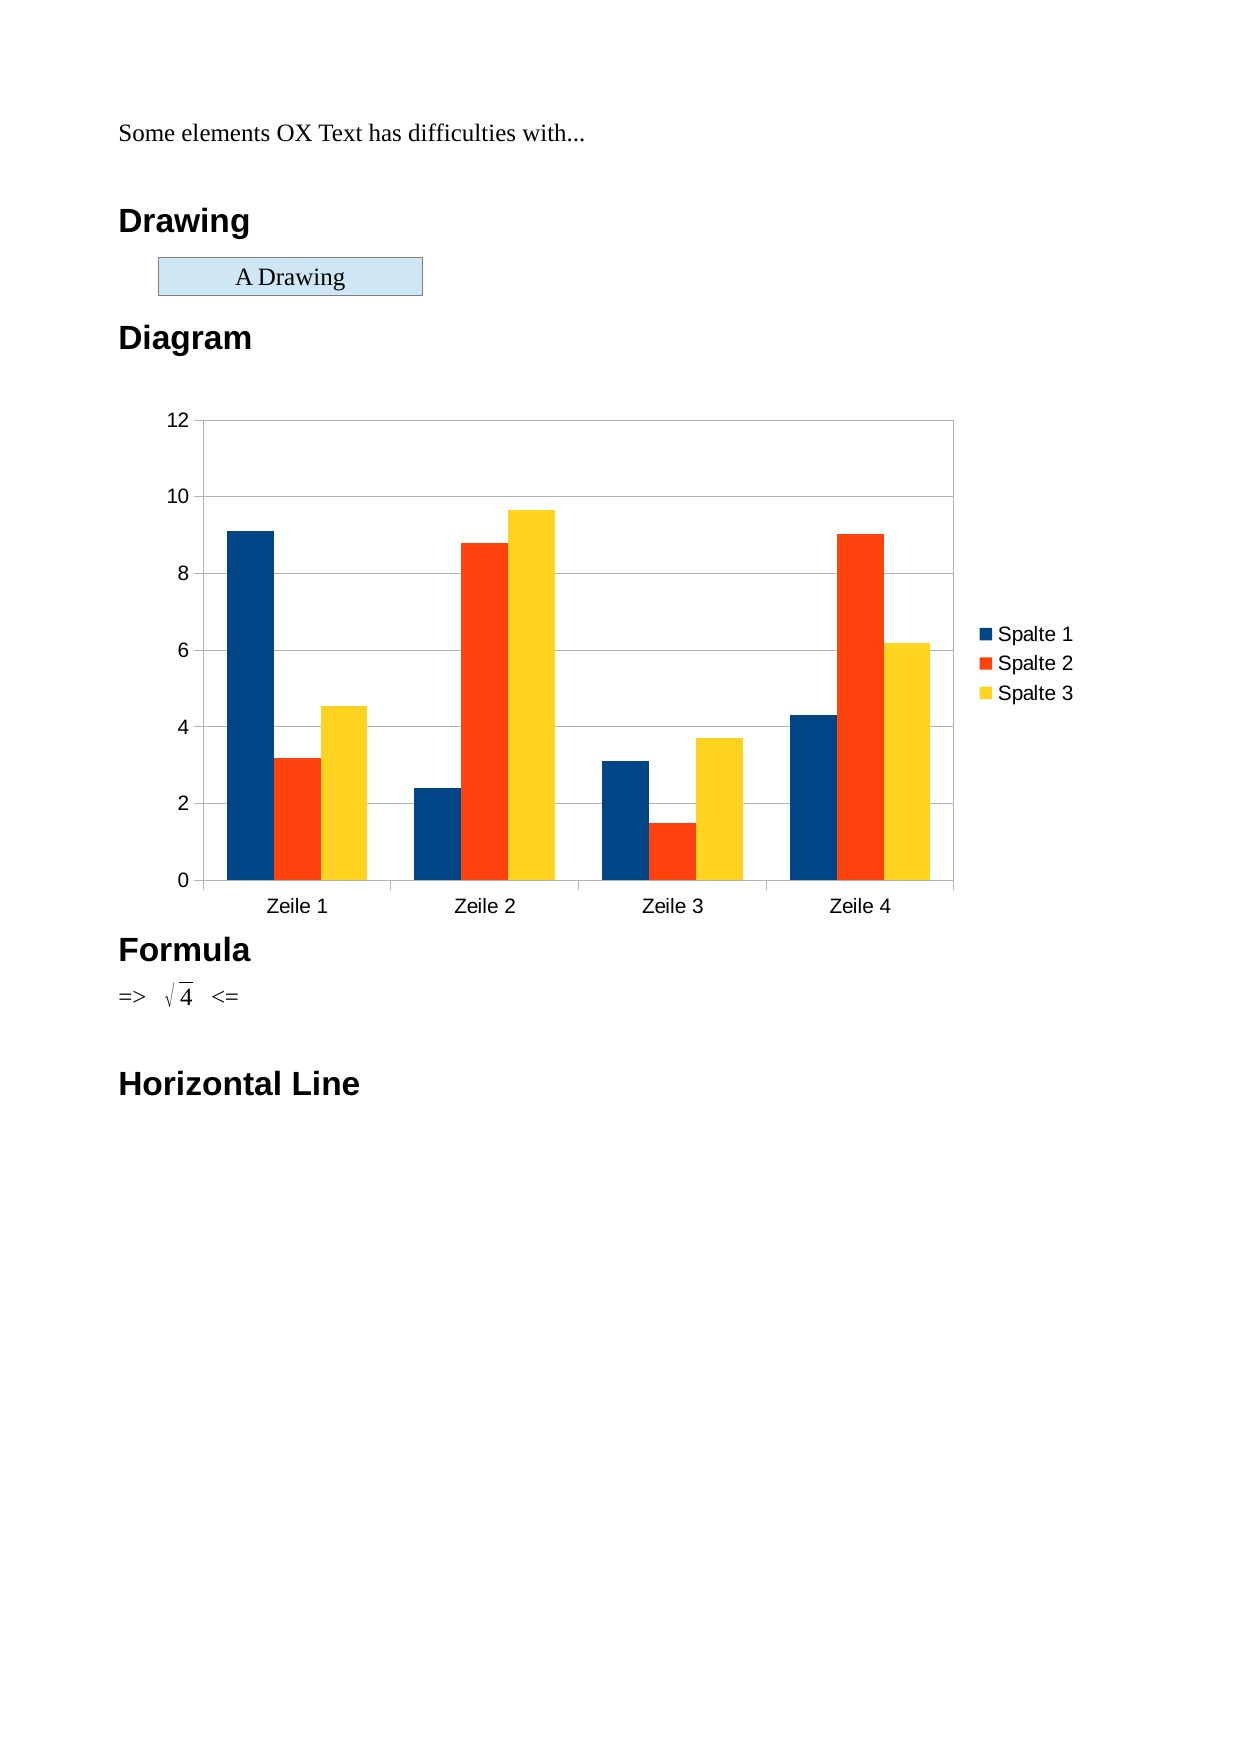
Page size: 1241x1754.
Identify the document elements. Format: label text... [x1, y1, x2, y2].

subtitle Drawing [118, 201, 1122, 239]
text =><= [118, 981, 1122, 1010]
subtitle Formula [118, 423, 1122, 968]
subtitle Diagram [118, 318, 1122, 357]
subtitle Horizontal Line [118, 1064, 1122, 1103]
text Some elements OX Text has difficulties with... [118, 118, 1122, 147]
